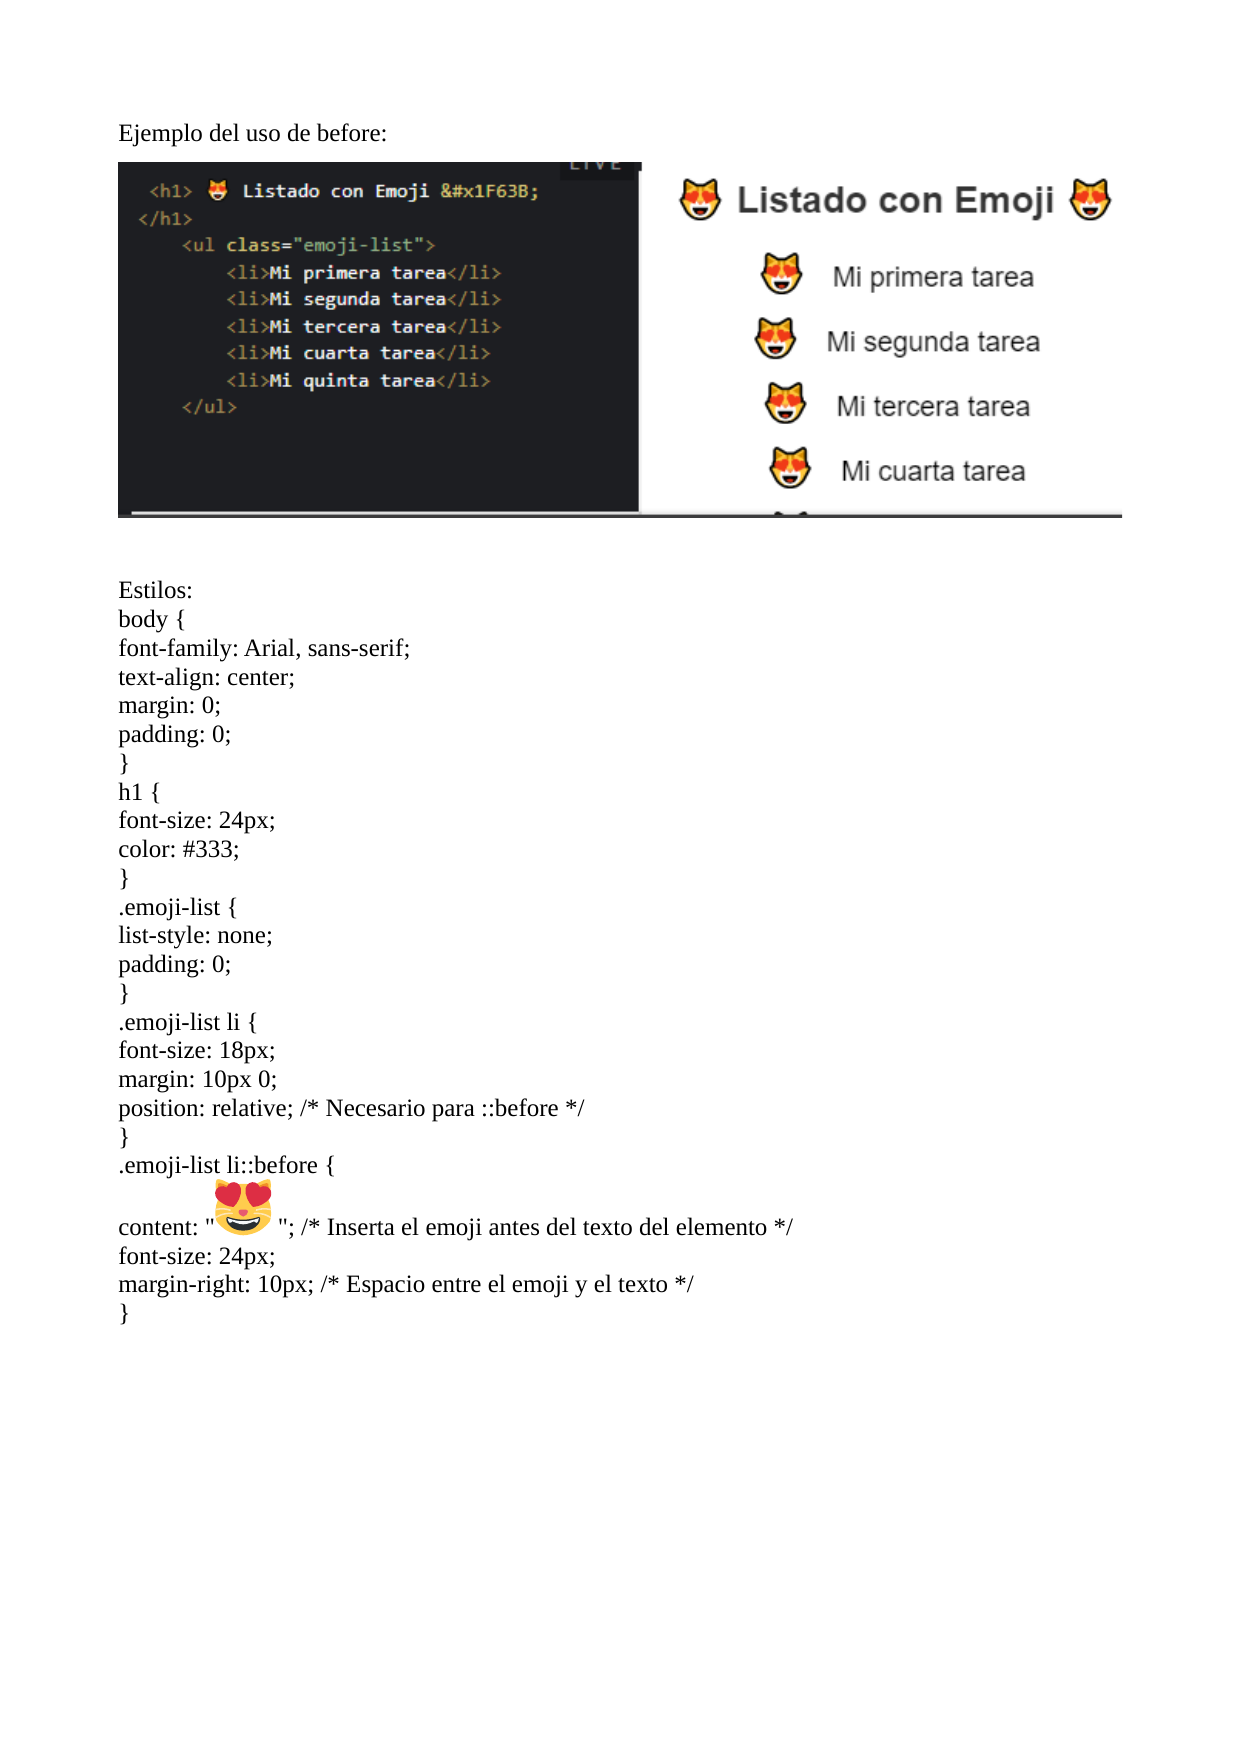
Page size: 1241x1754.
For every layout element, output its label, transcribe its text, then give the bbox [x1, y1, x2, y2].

text padding: 0; [118, 719, 1122, 748]
text font-family: Arial, sans-serif; [118, 633, 1122, 662]
text margin: 10px 0; [118, 1064, 1122, 1093]
text } [118, 978, 1122, 1007]
text } [118, 748, 1122, 777]
text .emoji-list { [118, 892, 1122, 920]
text padding: 0; [118, 949, 1122, 978]
text position: relative; /* Necesario para ::before */ [118, 1093, 1122, 1122]
text } [118, 863, 1122, 892]
text body { [118, 604, 1122, 633]
text content: " "; /* Inserta el emoji antes del texto del elemento */ [118, 1179, 1122, 1241]
text .emoji-list li { [118, 1007, 1122, 1035]
text Estilos: [118, 575, 1122, 604]
text font-size: 24px; [118, 1241, 1122, 1269]
text list-style: none; [118, 920, 1122, 949]
text } [118, 1298, 1122, 1327]
text font-size: 18px; [118, 1035, 1122, 1064]
text margin: 0; [118, 690, 1122, 719]
picture [118, 162, 1123, 518]
text .emoji-list li::before { [118, 1150, 1122, 1179]
text h1 { [118, 777, 1122, 805]
text } [118, 1122, 1122, 1150]
text Ejemplo del uso de before: [118, 118, 1122, 147]
text text-align: center; [118, 662, 1122, 690]
text color: #333; [118, 834, 1122, 863]
text font-size: 24px; [118, 805, 1122, 834]
text margin-right: 10px; /* Espacio entre el emoji y el texto */ [118, 1269, 1122, 1298]
